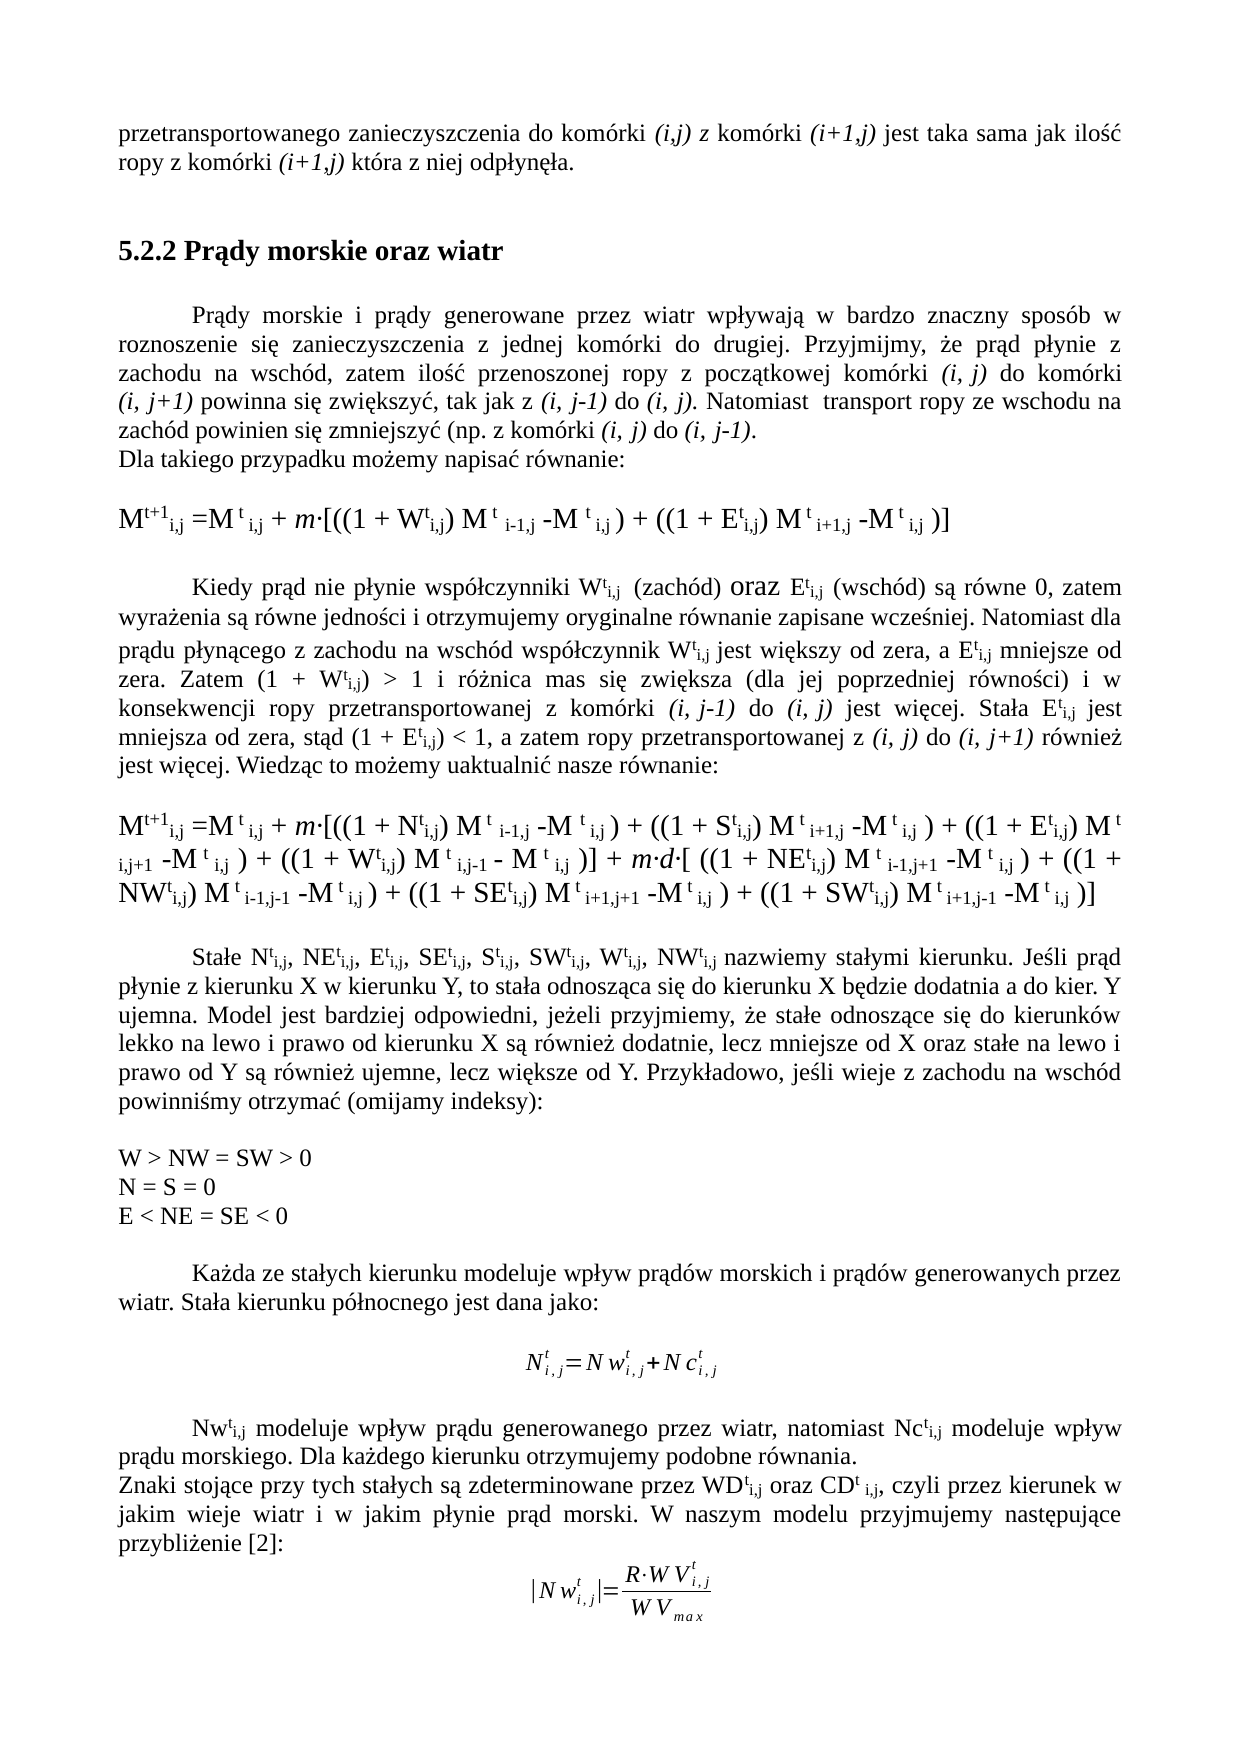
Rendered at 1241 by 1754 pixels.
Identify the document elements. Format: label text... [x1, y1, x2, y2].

text Prądy morskie i prądy generowane przez wiatr wpływają w bardzo znaczny sposób w roznoszenie się zanieczyszczenia z jednej komórki do drugiej. Przyjmijmy, że prąd płynie z zachodu na wschód, zatem ilość przenoszonej ropy z początkowej komórki (i, j) do komórki (i, j+1) powinna się zwiększyć, tak jak z (i, j-1) do (i, j). Natomiast transport ropy ze wschodu na zachód powinien się zmniejszyć (np. z komórki (i, j) do (i, j-1). [118, 300, 1122, 444]
text przetransportowanego zanieczyszczenia do komórki (i,j) z komórki (i+1,j) jest taka sama jak ilość ropy z komórki (i+1,j) która z niej odpłynęła. [118, 118, 1122, 176]
text W > NW = SW > 0 [118, 1143, 1122, 1172]
text Kiedy prąd nie płynie współczynniki Wti,j (zachód) oraz Eti,j (wschód) są równe 0, zatem wyrażenia są równe jedności i otrzymujemy oryginalne równanie zapisane wcześniej. Natomiast dla prądu płynącego z zachodu na wschód współczynnik Wti,j jest większy od zera, a Eti,j mniejsze od zera. Zatem (1 + Wti,j) > 1 i różnica mas się zwiększa (dla jej poprzedniej równości) i w konsekwencji ropy przetransportowanej z komórki (i, j-1) do (i, j) jest więcej. Stała Eti,j jest mniejsza od zera, stąd (1 + Eti,j) < 1, a zatem ropy przetransportowanej z (i, j) do (i, j+1) również jest więcej. Wiedząc to możemy uaktualnić nasze równanie: [118, 568, 1122, 779]
text Dla takiego przypadku możemy napisać równanie: [118, 444, 1122, 473]
text Stałe Nti,j, NEti,j, Eti,j, SEti,j, Sti,j, SWti,j, Wti,j, NWti,j nazwiemy stałymi kierunku. Jeśli prąd płynie z kierunku X w kierunku Y, to stała odnosząca się do kierunku X będzie dodatnia a do kier. Y ujemna. Model jest bardziej odpowiedni, jeżeli przyjmiemy, że stałe odnoszące się do kierunków lekko na lewo i prawo od kierunku X są również dodatnie, lecz mniejsze od X oraz stałe na lewo i prawo od Y są również ujemne, lecz większe od Y. Przykładowo, jeśli wieje z zachodu na wschód powinniśmy otrzymać (omijamy indeksy): [118, 942, 1122, 1115]
text Mt+1i,j =M t i,j + m·[((1 + Wti,j) M t i-1,j -M t i,j ) + ((1 + Eti,j) M t i+1,j -M t i,j )] [118, 501, 1122, 535]
text Mt+1i,j =M t i,j + m·[((1 + Nti,j) M t i-1,j -M t i,j ) + ((1 + Sti,j) M t i+1,j -M t i,j ) + ((1 + Eti,j) M t i,j+1 -M t i,j ) + ((1 + Wti,j) M t i,j-1 - M t i,j )] + m·d·[ ((1 + NEti,j) M t i-1,j+1 -M t i,j ) + ((1 + NWti,j) M t i-1,j-1 -M t i,j ) + ((1 + SEti,j) M t i+1,j+1 -M t i,j ) + ((1 + SWti,j) M t i+1,j-1 -M t i,j )] [118, 808, 1122, 909]
text E < NE = SE < 0 [118, 1201, 1122, 1230]
text Znaki stojące przy tych stałych są zdeterminowane przez WDti,j oraz CDt i,j, czyli przez kierunek w jakim wieje wiatr i w jakim płynie prąd morski. W naszym modelu przyjmujemy następujące przybliżenie [2]: [118, 1470, 1122, 1556]
text Każda ze stałych kierunku modeluje wpływ prądów morskich i prądów generowanych przez wiatr. Stała kierunku północnego jest dana jako: [118, 1258, 1122, 1316]
text 5.2.2 Prądy morskie oraz wiatr [118, 233, 1122, 267]
text N = S = 0 [118, 1172, 1122, 1201]
text Nwti,j modeluje wpływ prądu generowanego przez wiatr, natomiast Ncti,j modeluje wpływ prądu morskiego. Dla każdego kierunku otrzymujemy podobne równania. [118, 1413, 1122, 1470]
